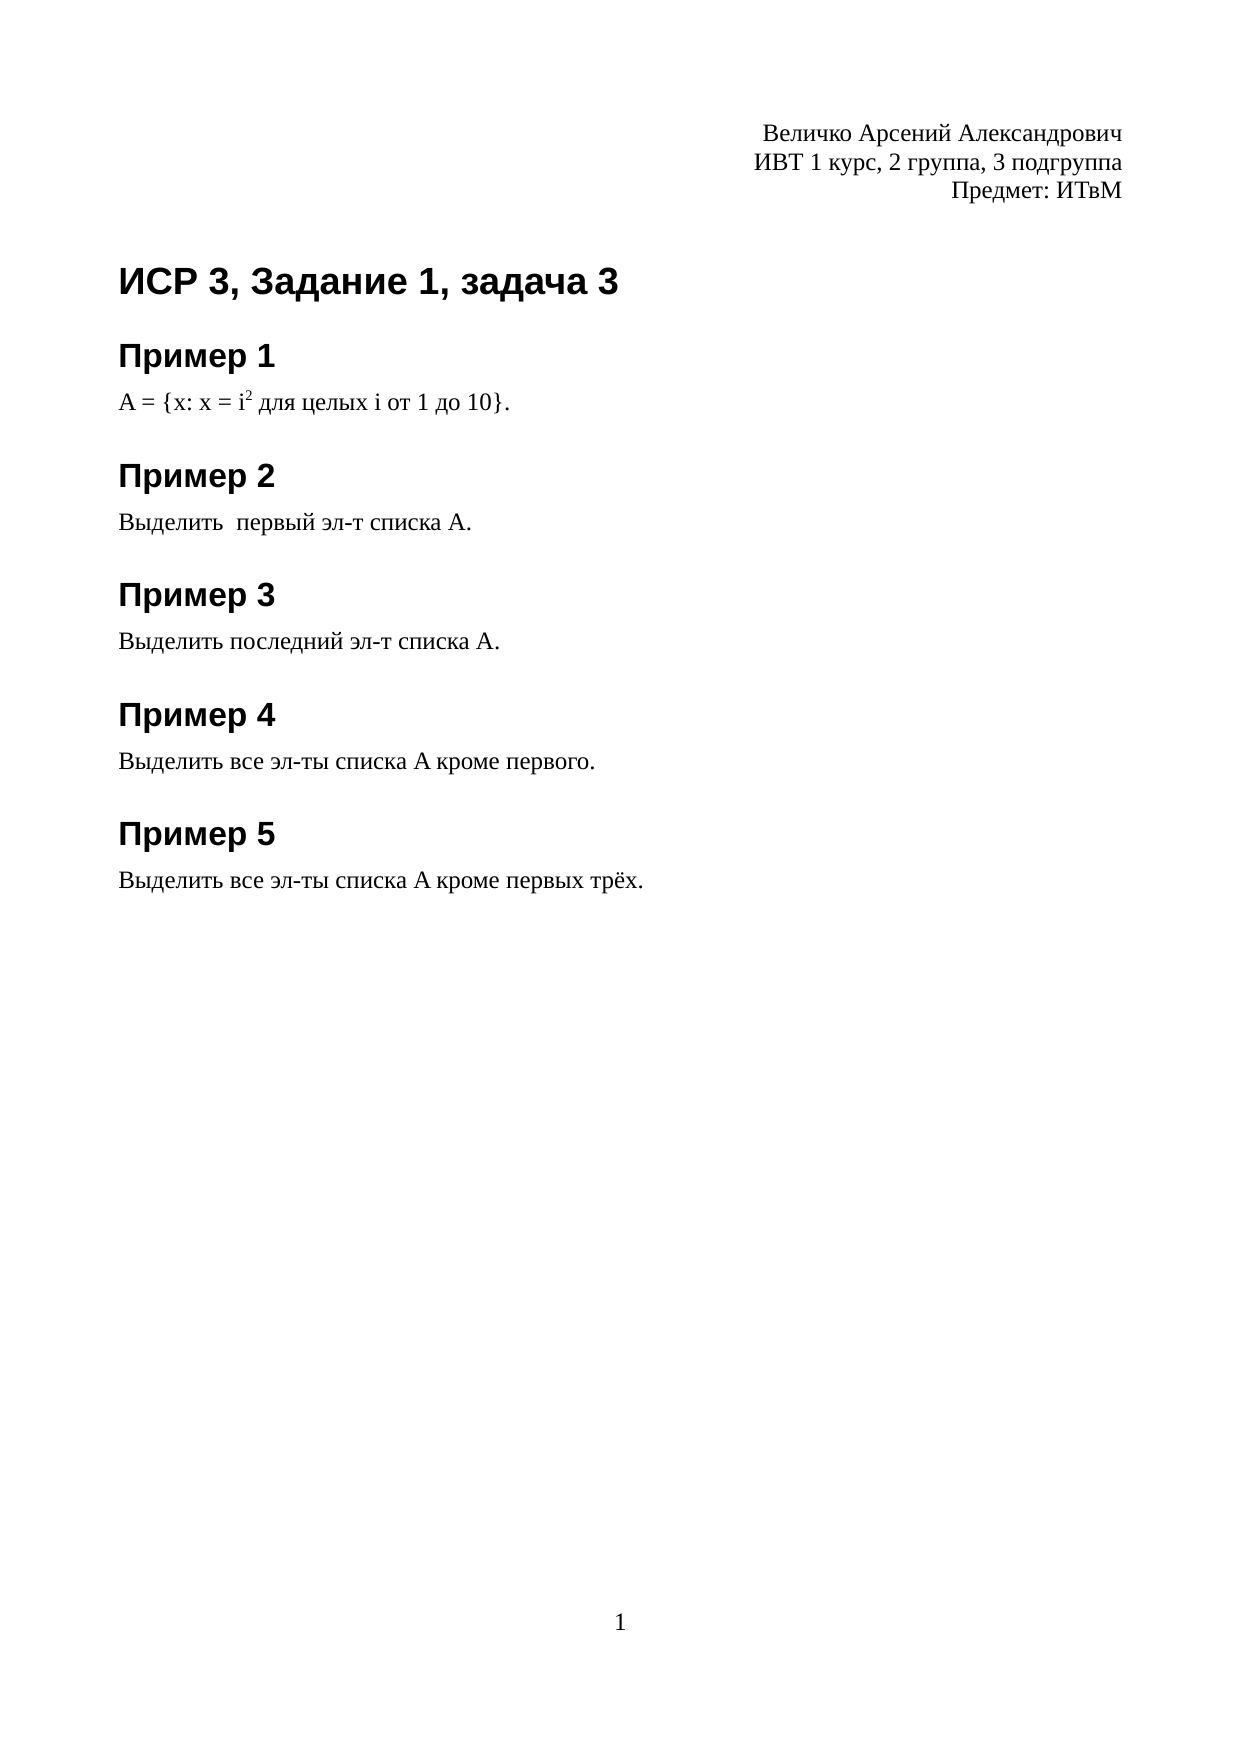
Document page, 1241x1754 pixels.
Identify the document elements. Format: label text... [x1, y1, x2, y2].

subtitle Пример 2 [118, 455, 1122, 494]
subtitle Пример 3 [118, 575, 1122, 614]
subtitle Пример 4 [118, 694, 1122, 733]
text Выделить все эл-ты списка A кроме первого. [118, 746, 1122, 774]
text Выделить последний эл-т списка A. [118, 626, 1122, 655]
subtitle ИСР 3, Задание 1, задача 3 [118, 259, 1122, 302]
text Выделить первый эл-т списка A. [118, 507, 1122, 535]
text A = {x: x = i2 для целых i от 1 до 10}. [118, 387, 1122, 416]
subtitle Пример 1 [118, 336, 1122, 374]
subtitle Пример 5 [118, 814, 1122, 853]
text Выделить все эл-ты списка A кроме первых трёх. [118, 865, 1122, 894]
